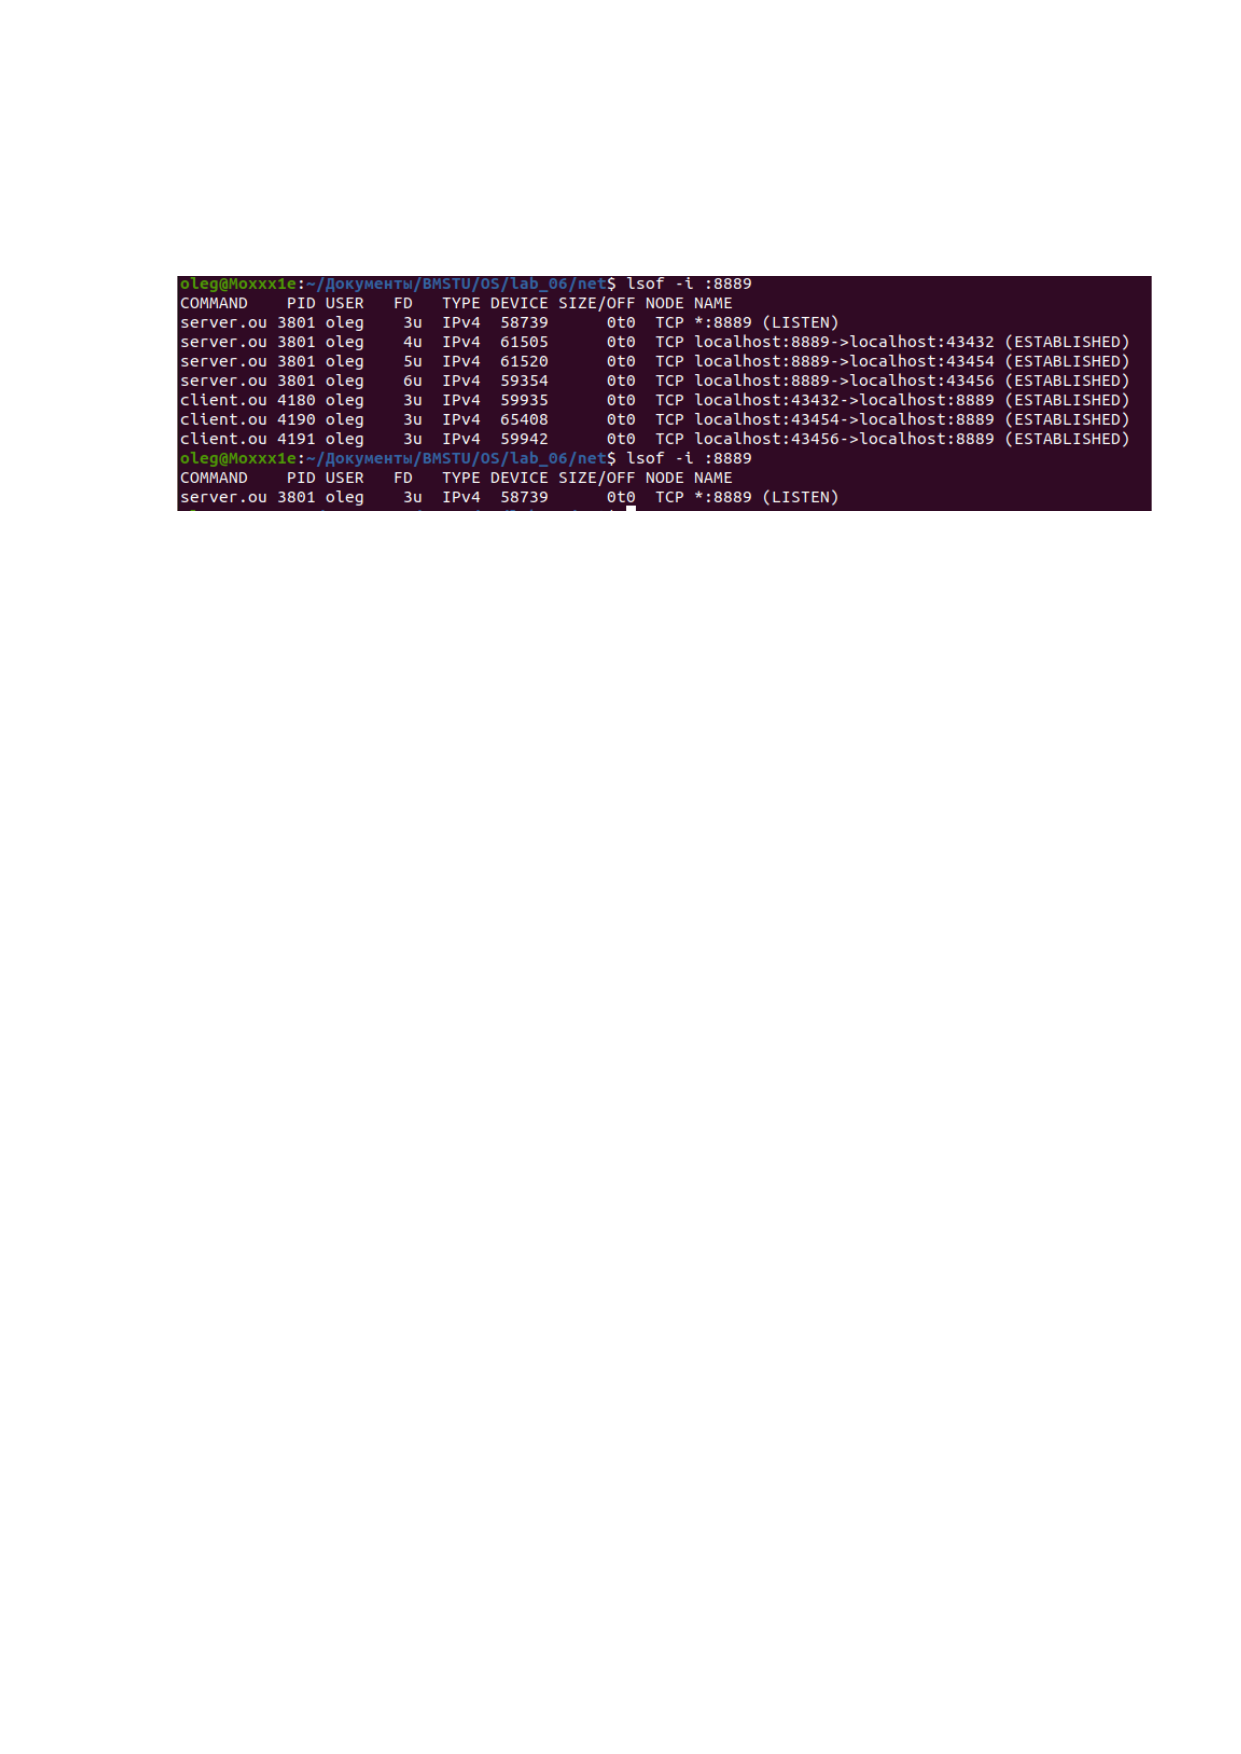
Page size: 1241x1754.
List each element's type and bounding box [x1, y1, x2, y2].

picture [177, 276, 1152, 511]
